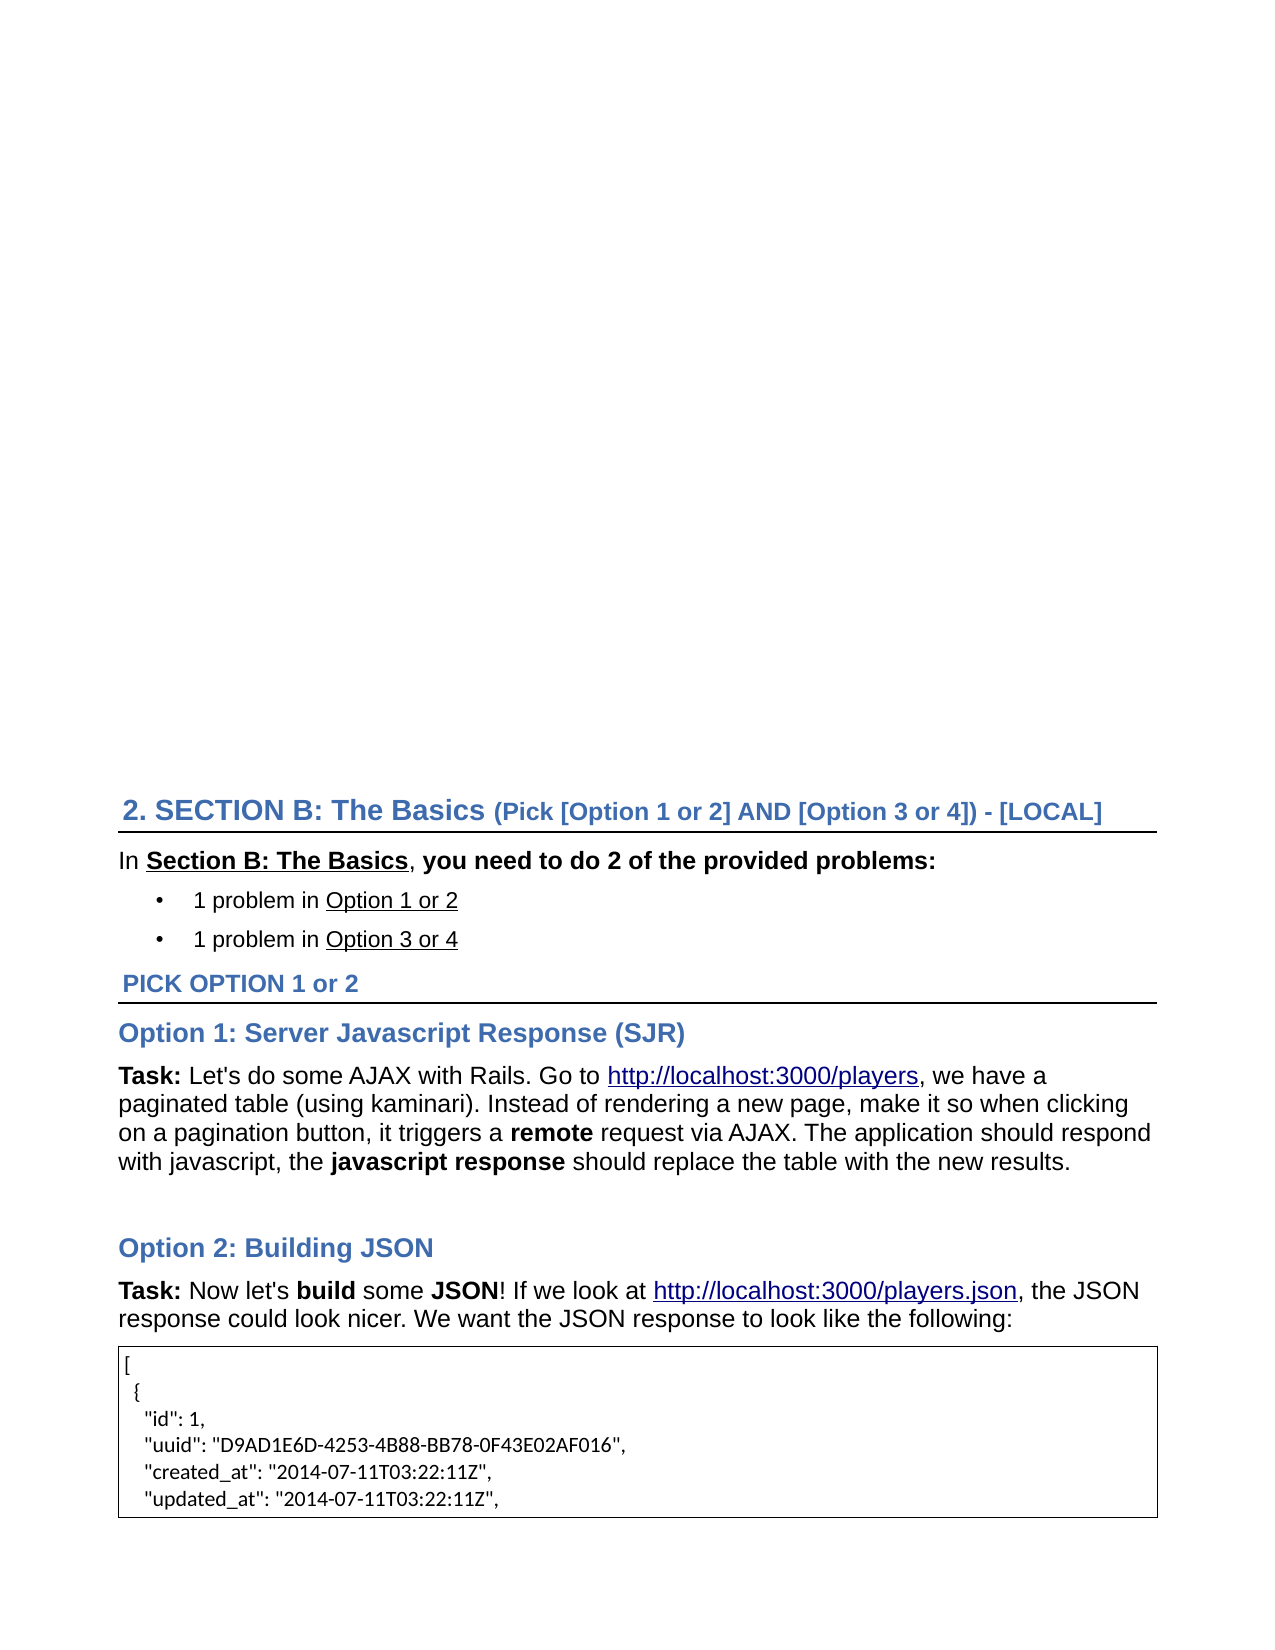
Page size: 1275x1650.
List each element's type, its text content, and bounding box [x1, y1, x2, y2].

text Option 2: Building JSON [118, 1232, 1157, 1263]
list 1 problem in Option 1 or 2 [156, 887, 1157, 913]
text Task: Let's do some AJAX with Rails. Go to http://localhost:3000/players, we have a paginated table (using kaminari). Instead of rendering a new page, make it so when clicking on a pagination button, it triggers a remote request via AJAX. The application should respond with javascript, the javascript response should replace the table with the new results. [118, 1061, 1157, 1176]
list 1 problem in Option 3 or 4 [156, 926, 1157, 952]
table_header [ { "id": 1, "uuid": "D9AD1E6D-4253-4B88-BB78-0F43E02AF016", "created_at": "2014-07-11T03:22:11Z", "updated_at": "2014-07-11T03:22:11Z", [119, 1347, 1157, 1517]
text Option 1: Server Javascript Response (SJR) [118, 1017, 1157, 1048]
text Task: Now let's build some JSON! If we look at http://localhost:3000/players.json, the JSON response could look nicer. We want the JSON response to look like the following: [118, 1276, 1157, 1333]
text PICK OPTION 1 or 2 [118, 965, 1157, 1002]
text In Section B: The Basics, you need to do 2 of the provided problems: [118, 846, 1157, 874]
text 2. SECTION B: The Basics (Pick [Option 1 or 2] AND [Option 3 or 4]) - [LOCAL] [118, 118, 1157, 831]
